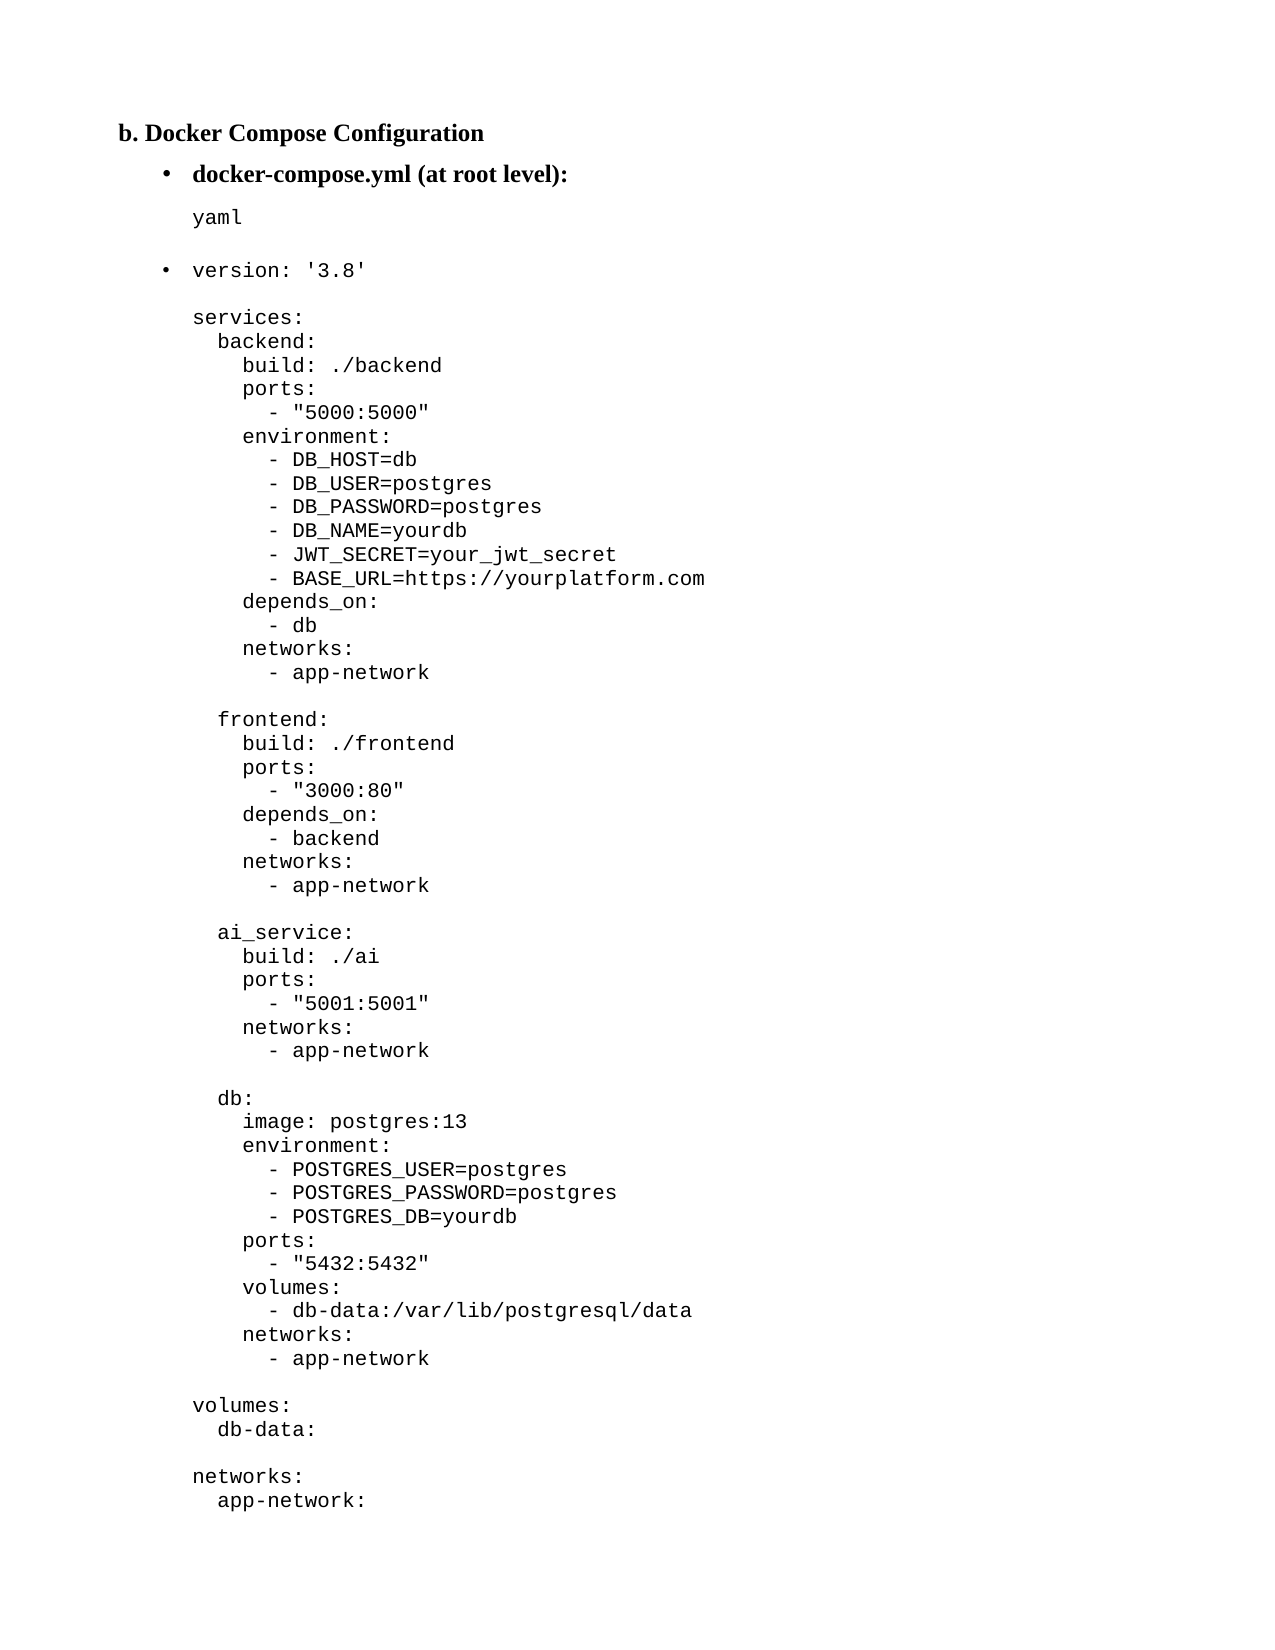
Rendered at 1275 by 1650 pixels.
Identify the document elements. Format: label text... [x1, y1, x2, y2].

list - "5000:5000" [162, 402, 1157, 426]
list - "5001:5001" [162, 993, 1157, 1017]
list yaml [162, 207, 1157, 231]
list networks: [162, 851, 1157, 875]
list build: ./backend [162, 355, 1157, 378]
list volumes: [162, 1395, 1157, 1419]
list ports: [162, 757, 1157, 780]
list - app-network [162, 1348, 1157, 1371]
list volumes: [162, 1277, 1157, 1301]
list - app-network [162, 875, 1157, 898]
list services: [162, 307, 1157, 331]
list - DB_USER=postgres [162, 473, 1157, 497]
list - DB_NAME=yourdb [162, 520, 1157, 544]
list db-data: [162, 1419, 1157, 1442]
list networks: [162, 638, 1157, 662]
list ports: [162, 378, 1157, 402]
list environment: [162, 1135, 1157, 1159]
list - POSTGRES_DB=yourdb [162, 1206, 1157, 1229]
list - BASE_URL=https://yourplatform.com [162, 567, 1157, 591]
list environment: [162, 426, 1157, 449]
list build: ./frontend [162, 733, 1157, 757]
list ports: [162, 1229, 1157, 1253]
list networks: [162, 1466, 1157, 1490]
list docker-compose.yml (at root level): [162, 159, 1157, 188]
list - backend [162, 828, 1157, 851]
list backend: [162, 331, 1157, 355]
list app-network: [162, 1490, 1157, 1513]
list - db [162, 615, 1157, 638]
list depends_on: [162, 591, 1157, 615]
list - "3000:80" [162, 780, 1157, 804]
list - DB_PASSWORD=postgres [162, 497, 1157, 520]
list - JWT_SECRET=your_jwt_secret [162, 544, 1157, 567]
list frontend: [162, 709, 1157, 733]
list - POSTGRES_USER=postgres [162, 1159, 1157, 1182]
list - DB_HOST=db [162, 449, 1157, 473]
list build: ./ai [162, 946, 1157, 969]
list networks: [162, 1324, 1157, 1348]
list version: '3.8' [162, 260, 1157, 284]
list - db-data:/var/lib/postgresql/data [162, 1301, 1157, 1324]
list depends_on: [162, 804, 1157, 828]
list image: postgres:13 [162, 1111, 1157, 1135]
list ports: [162, 969, 1157, 993]
list - app-network [162, 662, 1157, 686]
list db: [162, 1088, 1157, 1111]
list networks: [162, 1017, 1157, 1040]
list - "5432:5432" [162, 1253, 1157, 1277]
list - POSTGRES_PASSWORD=postgres [162, 1182, 1157, 1206]
subtitle b. Docker Compose Configuration [118, 118, 1157, 147]
list ai_service: [162, 922, 1157, 946]
list - app-network [162, 1040, 1157, 1064]
